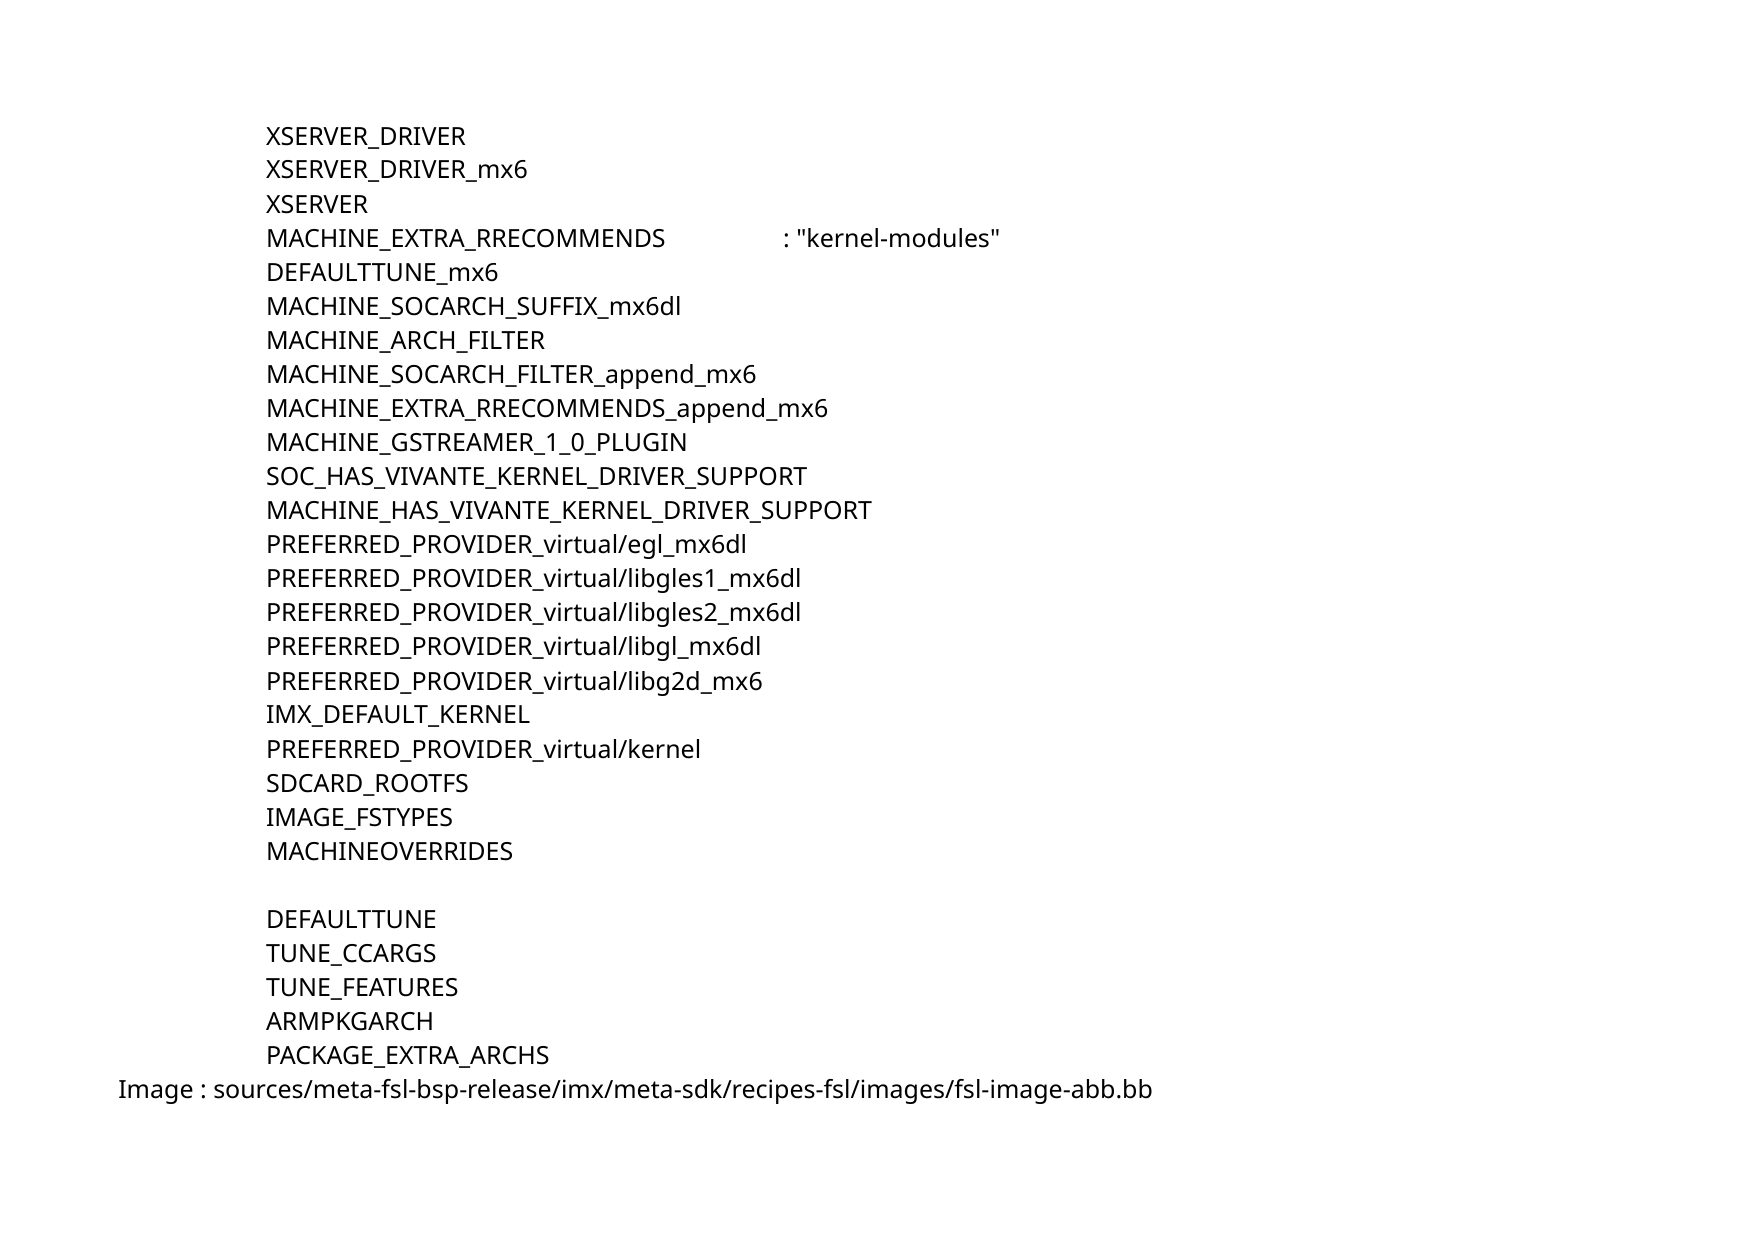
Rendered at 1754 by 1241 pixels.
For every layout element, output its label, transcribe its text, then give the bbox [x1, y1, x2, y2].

text DEFAULTTUNE_mx6 [118, 254, 1636, 288]
text PREFERRED_PROVIDER_virtual/libg2d_mx6 [118, 663, 1636, 697]
text PACKAGE_EXTRA_ARCHS [118, 1038, 1636, 1072]
text MACHINE_EXTRA_RRECOMMENDS : "kernel-modules" [118, 220, 1636, 254]
text MACHINE_SOCARCH_FILTER_append_mx6 [118, 357, 1636, 391]
text XSERVER_DRIVER_mx6 [118, 152, 1636, 186]
text XSERVER_DRIVER [118, 118, 1636, 152]
text XSERVER [118, 186, 1636, 220]
text MACHINEOVERRIDES [118, 833, 1636, 867]
text MACHINE_EXTRA_RRECOMMENDS_append_mx6 [118, 391, 1636, 425]
text Image : sources/meta-fsl-bsp-release/imx/meta-sdk/recipes-fsl/images/fsl-image-abb.bb [118, 1072, 1636, 1106]
text PREFERRED_PROVIDER_virtual/libgles2_mx6dl [118, 595, 1636, 629]
text MACHINE_GSTREAMER_1_0_PLUGIN [118, 425, 1636, 459]
text SOC_HAS_VIVANTE_KERNEL_DRIVER_SUPPORT [118, 459, 1636, 493]
text PREFERRED_PROVIDER_virtual/kernel [118, 731, 1636, 765]
text MACHINE_HAS_VIVANTE_KERNEL_DRIVER_SUPPORT [118, 493, 1636, 527]
text TUNE_FEATURES [118, 970, 1636, 1004]
text PREFERRED_PROVIDER_virtual/libgl_mx6dl [118, 629, 1636, 663]
text PREFERRED_PROVIDER_virtual/egl_mx6dl [118, 527, 1636, 561]
text TUNE_CCARGS [118, 936, 1636, 970]
text IMAGE_FSTYPES [118, 799, 1636, 833]
text ARMPKGARCH [118, 1004, 1636, 1038]
text MACHINE_SOCARCH_SUFFIX_mx6dl [118, 288, 1636, 322]
text PREFERRED_PROVIDER_virtual/libgles1_mx6dl [118, 561, 1636, 595]
text DEFAULTTUNE [118, 902, 1636, 936]
text SDCARD_ROOTFS [118, 765, 1636, 799]
text IMX_DEFAULT_KERNEL [118, 697, 1636, 731]
text MACHINE_ARCH_FILTER [118, 322, 1636, 357]
